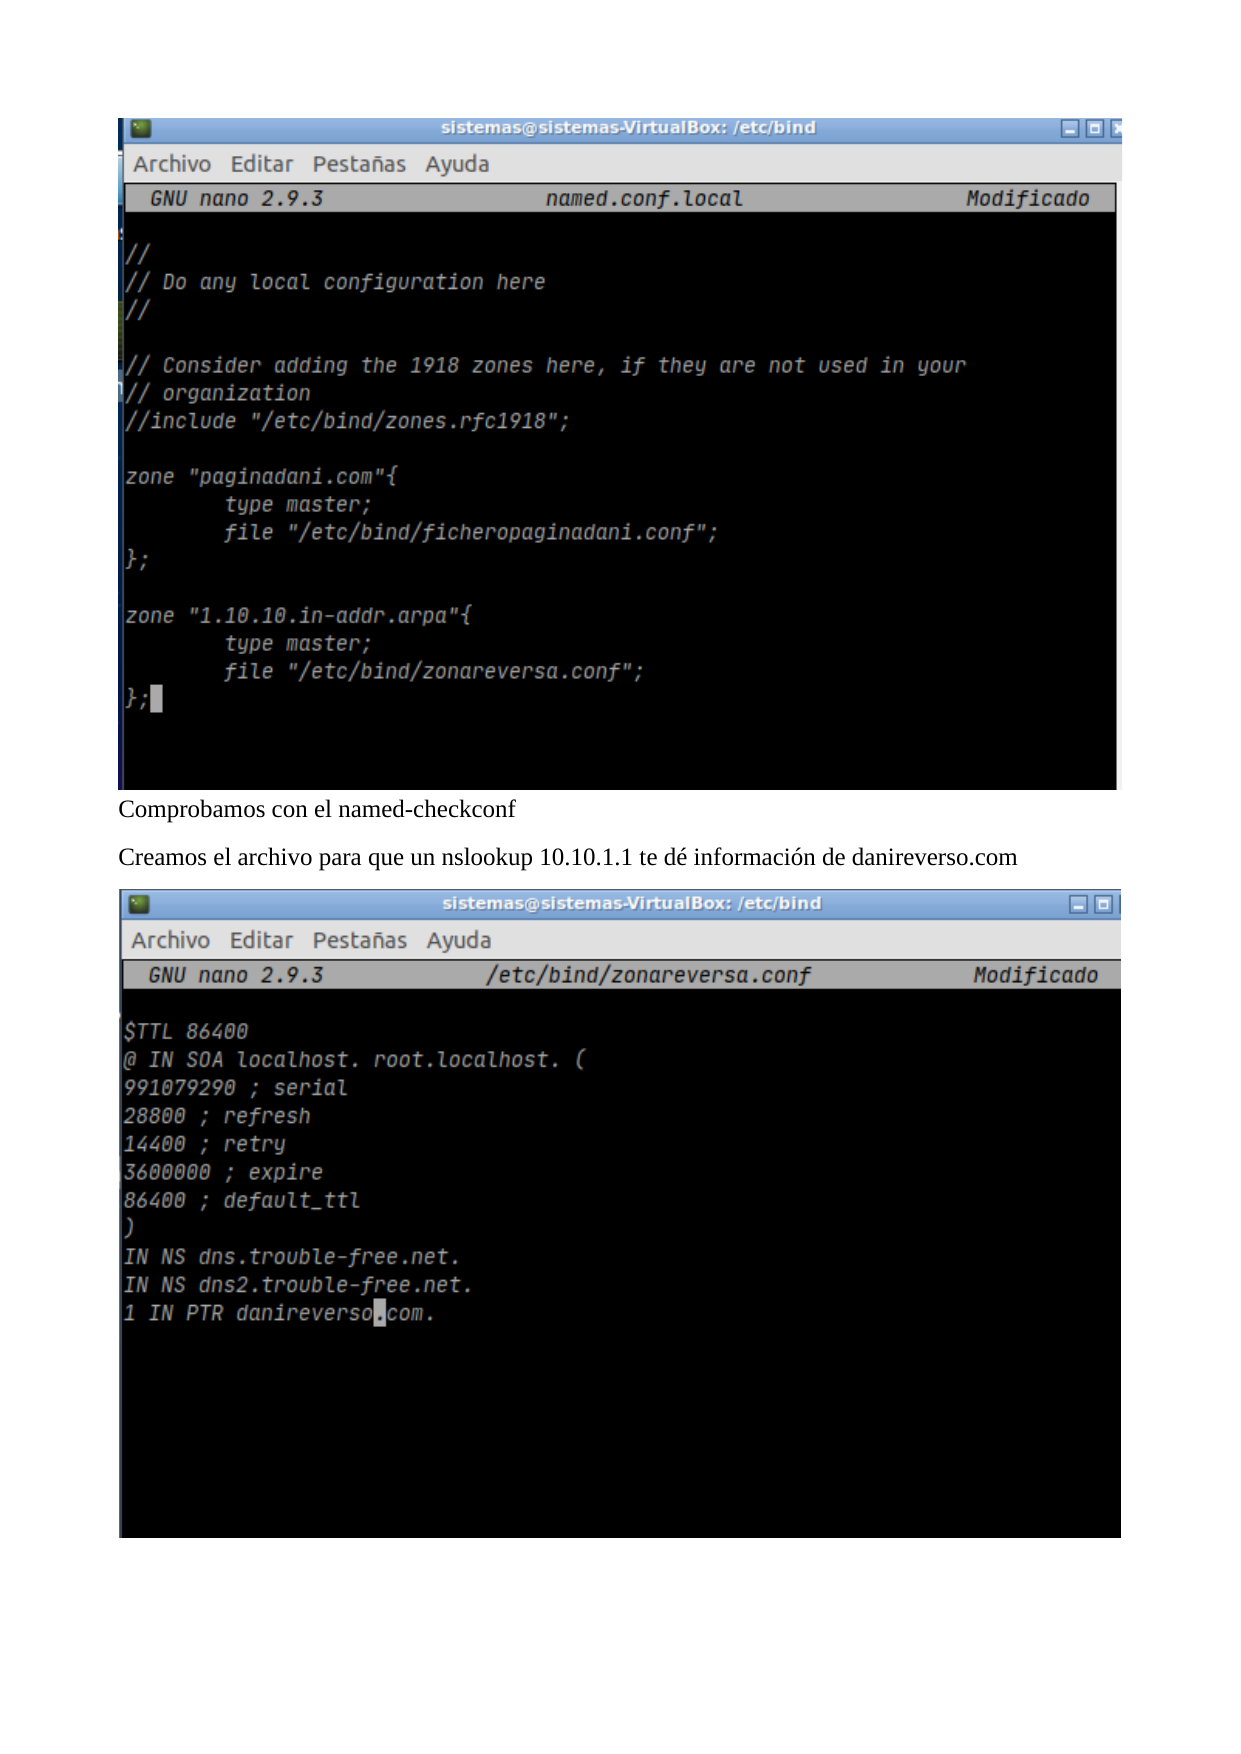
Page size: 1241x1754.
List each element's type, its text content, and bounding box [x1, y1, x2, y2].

text Comprobamos con el named-checkconf [118, 790, 1122, 823]
text Creamos el archivo para que un nslookup 10.10.1.1 te dé información de danireverso.com [118, 842, 1122, 871]
picture [118, 118, 1123, 790]
picture [119, 889, 1121, 1538]
